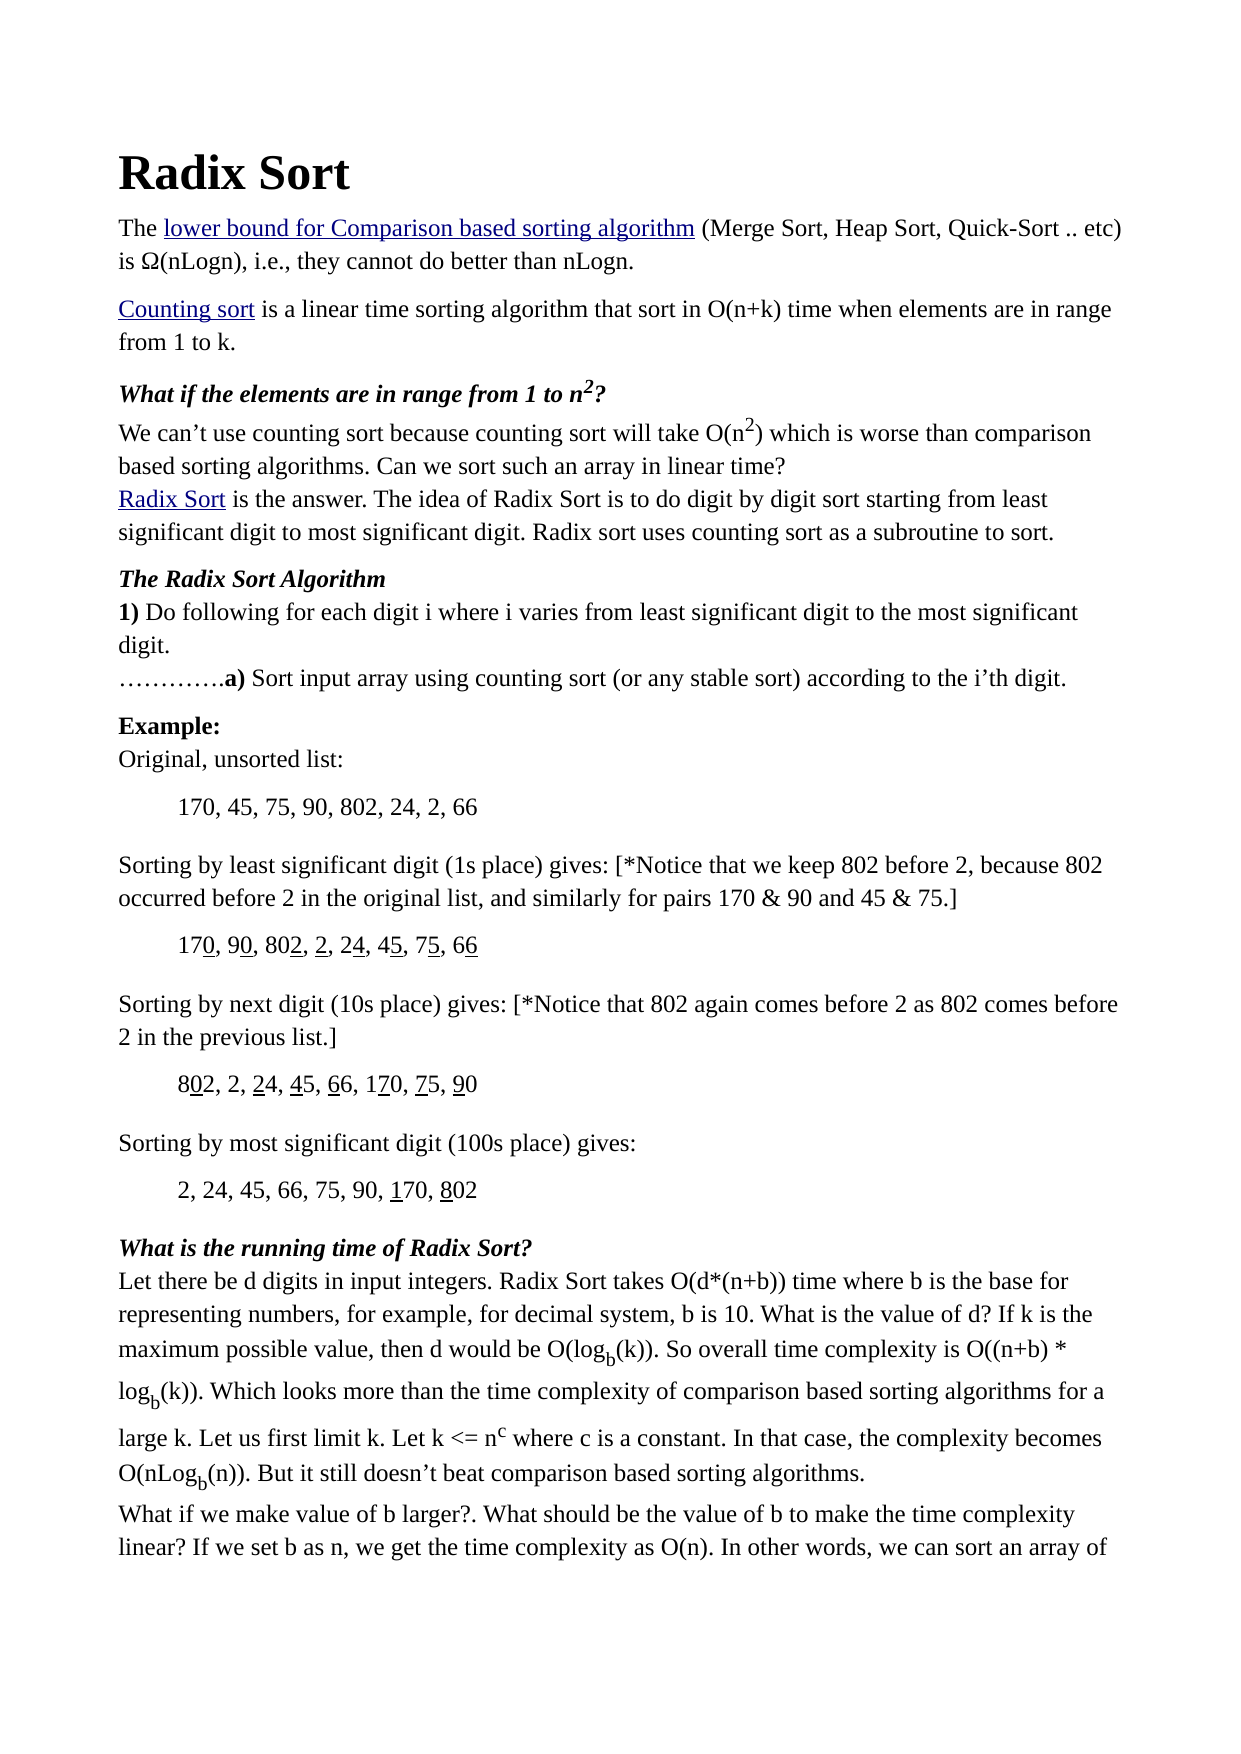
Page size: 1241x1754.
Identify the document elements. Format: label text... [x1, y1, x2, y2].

text What if the elements are in range from 1 to n2? We can’t use counting sort because counting sort will take O(n2) which is worse than comparison based sorting algorithms. Can we sort such an array in linear time? Radix Sort is the answer. The idea of Radix Sort is to do digit by digit sort starting from least significant digit to most significant digit. Radix sort uses counting sort as a subroutine to sort. [118, 374, 1122, 546]
text The lower bound for Comparison based sorting algorithm (Merge Sort, Heap Sort, Quick-Sort .. etc) is Ω(nLogn), i.e., they cannot do better than nLogn. [118, 213, 1122, 275]
text Sorting by most significant digit (100s place) gives: [118, 1128, 1122, 1156]
list 170, 45, 75, 90, 802, 24, 2, 66 [177, 792, 1122, 820]
text Sorting by next digit (10s place) gives: [*Notice that 802 again comes before 2 as 802 comes before 2 in the previous list.] [118, 989, 1122, 1051]
list 170, 90, 802, 2, 24, 45, 75, 66 [177, 931, 1122, 959]
text Sorting by least significant digit (1s place) gives: [*Notice that we keep 802 before 2, because 802 occurred before 2 in the original list, and similarly for pairs 170 & 90 and 45 & 75.] [118, 850, 1122, 912]
text The Radix Sort Algorithm 1) Do following for each digit i where i varies from least significant digit to the most significant digit. ………….a) Sort input array using counting sort (or any stable sort) according to the i’th digit. [118, 564, 1122, 692]
text Counting sort is a linear time sorting algorithm that sort in O(n+k) time when elements are in range from 1 to k. [118, 294, 1122, 356]
list 802, 2, 24, 45, 66, 170, 75, 90 [177, 1069, 1122, 1098]
text Example: Original, unsorted list: [118, 711, 1122, 773]
text What is the running time of Radix Sort? Let there be d digits in input integers. Radix Sort takes O(d*(n+b)) time where b is the base for representing numbers, for example, for decimal system, b is 10. What is the value of d? If k is the maximum possible value, then d would be O(logb(k)). So overall time complexity is O((n+b) * logb(k)). Which looks more than the time complexity of comparison based sorting algorithms for a large k. Let us first limit k. Let k <= nc where c is a constant. In that case, the complexity becomes O(nLogb(n)). But it still doesn’t beat comparison based sorting algorithms. What if we make value of b larger?. What should be the value of b to make the time complexity linear? If we set b as n, we get the time complexity as O(n). In other words, we can sort an array of [118, 1233, 1122, 1561]
list 2, 24, 45, 66, 75, 90, 170, 802 [177, 1175, 1122, 1204]
subtitle Radix Sort [118, 143, 1122, 201]
